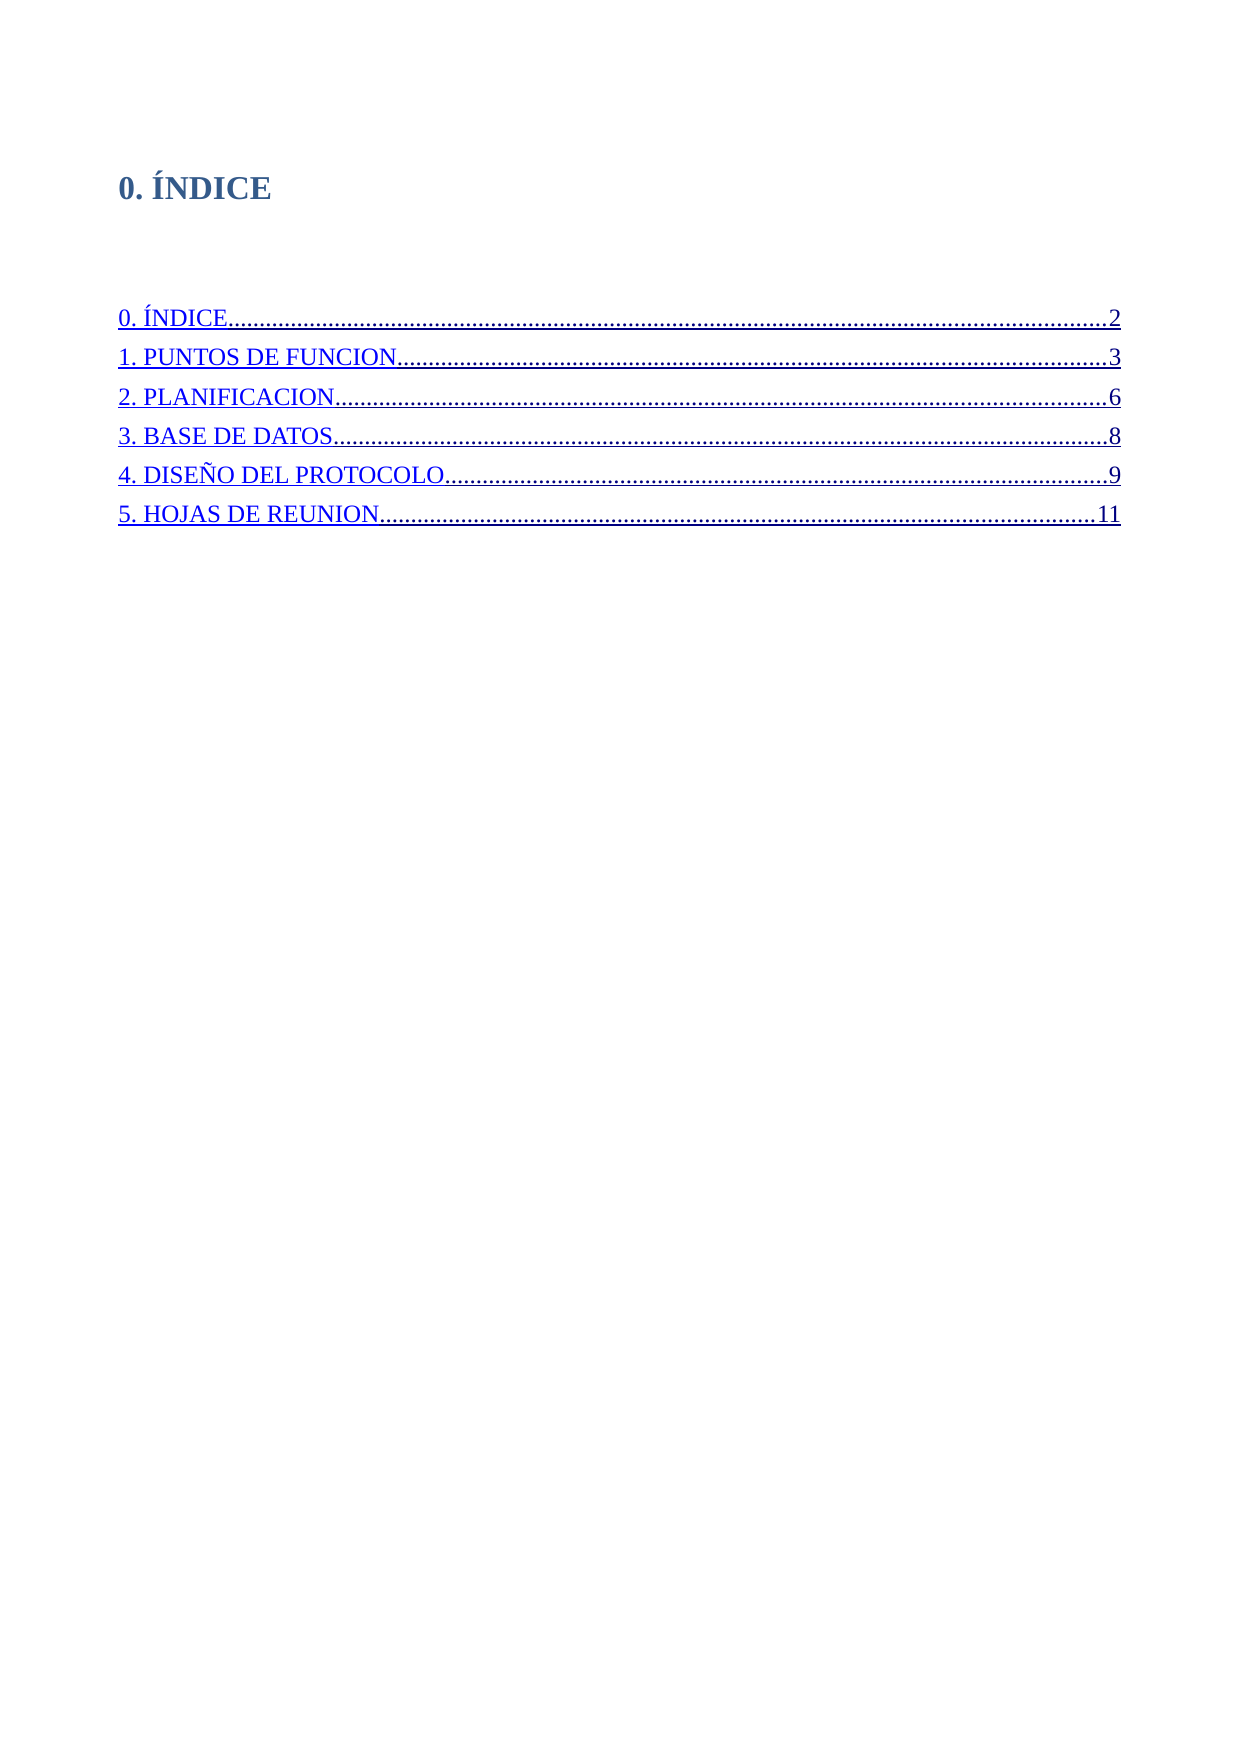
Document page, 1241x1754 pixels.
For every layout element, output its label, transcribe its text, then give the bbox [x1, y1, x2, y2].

text 2. PLANIFICACION 6 [118, 382, 1122, 410]
text 1. PUNTOS DE FUNCION 3 [118, 342, 1122, 371]
text 5. HOJAS DE REUNION 11 [118, 499, 1122, 528]
text 0. ÍNDICE 2 [118, 303, 1122, 332]
text 4. DISEÑO DEL PROTOCOLO 9 [118, 460, 1122, 489]
text 3. BASE DE DATOS 8 [118, 421, 1122, 449]
subtitle 0. ÍNDICE [118, 168, 1122, 206]
